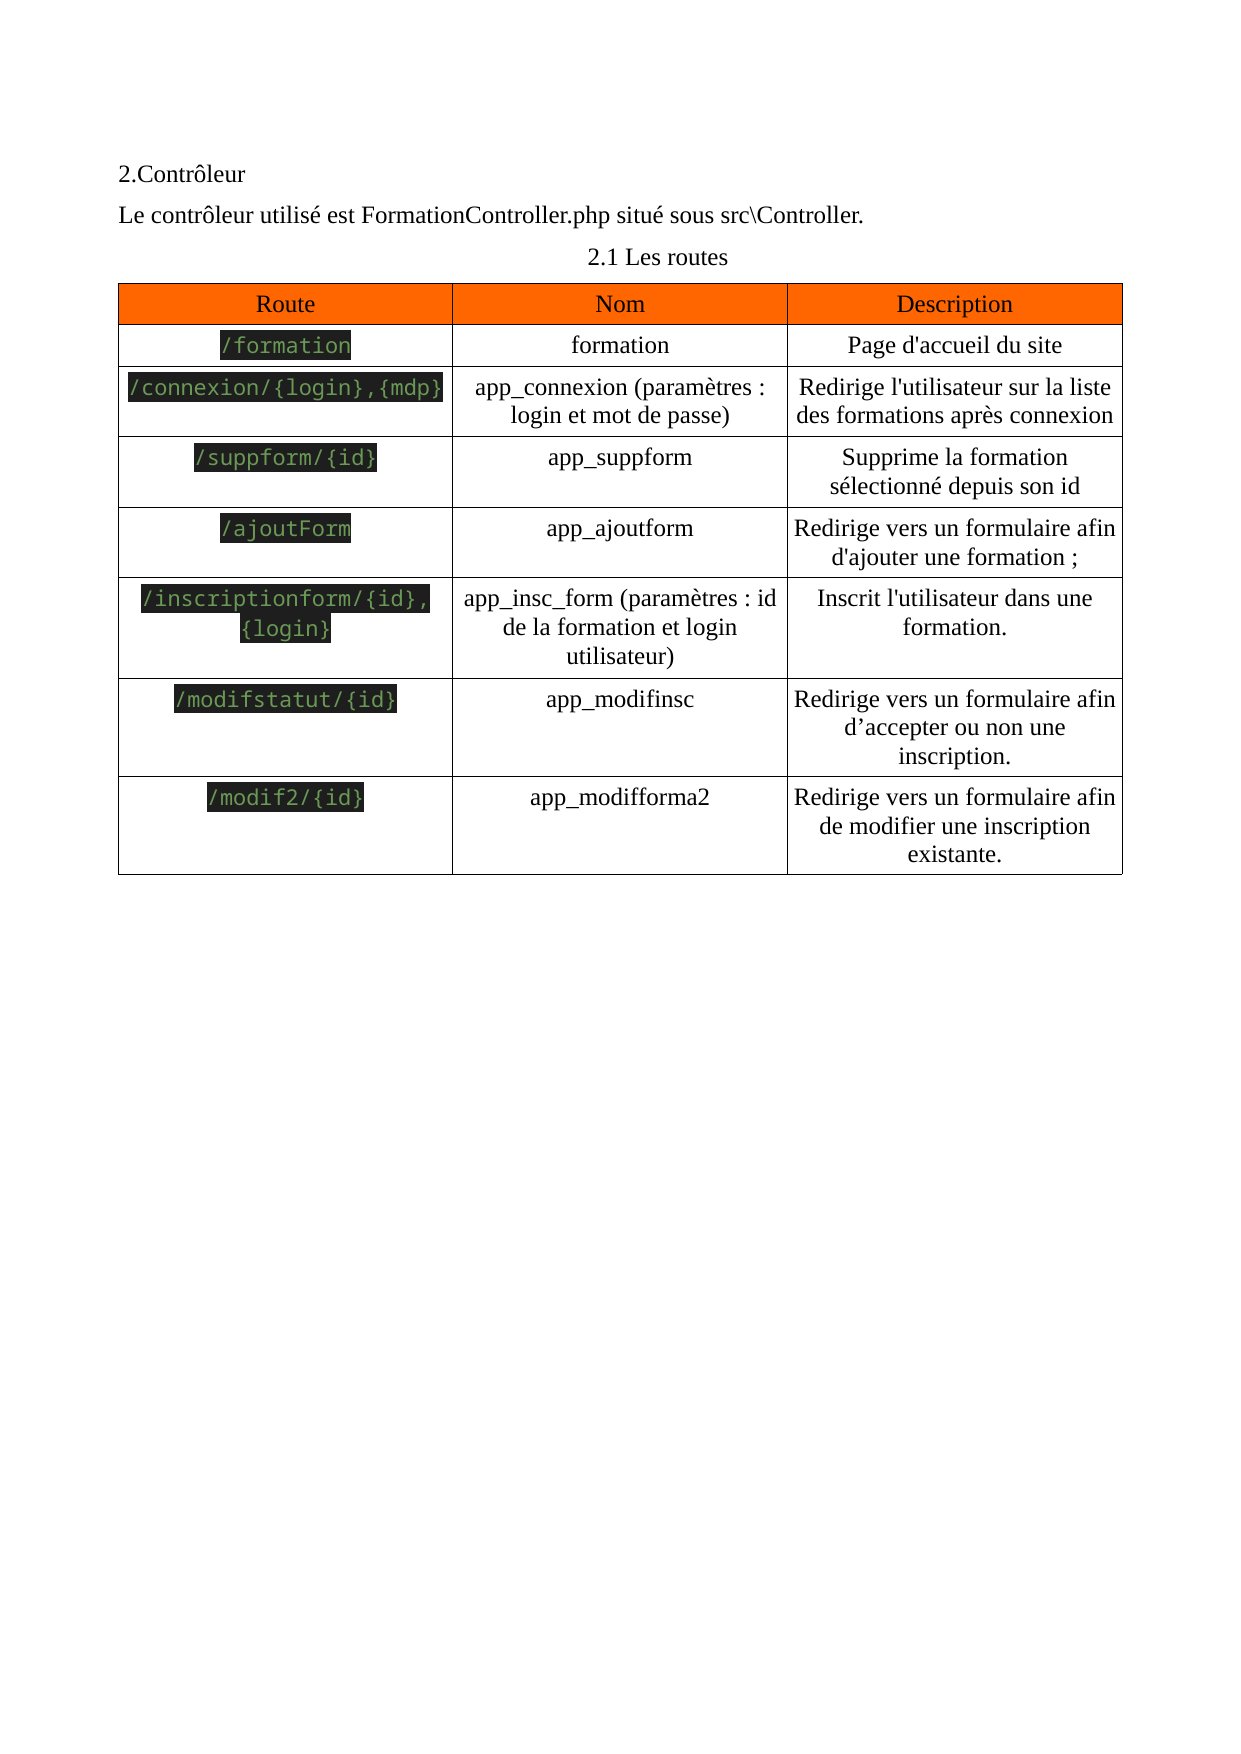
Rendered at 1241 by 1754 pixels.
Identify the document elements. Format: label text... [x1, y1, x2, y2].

text 2.Contrôleur [118, 159, 1122, 188]
table_cell Redirige vers un formulaire afin de modifier une inscription existante. [788, 777, 1122, 874]
table_cell app_connexion (paramètres : login et mot de passe) [453, 367, 787, 436]
table_cell Redirige vers un formulaire afin d’accepter ou non une inscription. [788, 679, 1122, 776]
table_cell app_modifforma2 [453, 777, 787, 874]
table_cell formation [453, 325, 787, 366]
table_cell Inscrit l'utilisateur dans une formation. [788, 578, 1122, 677]
table_cell /formation [119, 325, 452, 366]
table_header Description [788, 284, 1122, 324]
table_cell app_modifinsc [453, 679, 787, 776]
table_cell app_ajoutform [453, 508, 787, 577]
table_cell /modifstatut/{id} [119, 679, 452, 776]
table_cell /modif2/{id} [119, 777, 452, 874]
table_cell Page d'accueil du site [788, 325, 1122, 366]
table_cell /inscriptionform/{id},{login} [119, 578, 452, 677]
table_cell Supprime la formation sélectionné depuis son id [788, 437, 1122, 507]
list Les routes [193, 242, 1122, 271]
table_cell /suppform/{id} [119, 437, 452, 507]
text Le contrôleur utilisé est FormationController.php situé sous src\Controller. [118, 201, 1122, 229]
table_cell app_suppform [453, 437, 787, 507]
table_cell app_insc_form (paramètres : id de la formation et login utilisateur) [453, 578, 787, 677]
table_header Nom [453, 284, 787, 324]
table_header Route [119, 284, 452, 324]
table_cell Redirige vers un formulaire afin d'ajouter une formation ; [788, 508, 1122, 577]
table_cell Redirige l'utilisateur sur la liste des formations après connexion [788, 367, 1122, 436]
table_cell /connexion/{login},{mdp} [119, 367, 452, 436]
table_cell /ajoutForm [119, 508, 452, 577]
